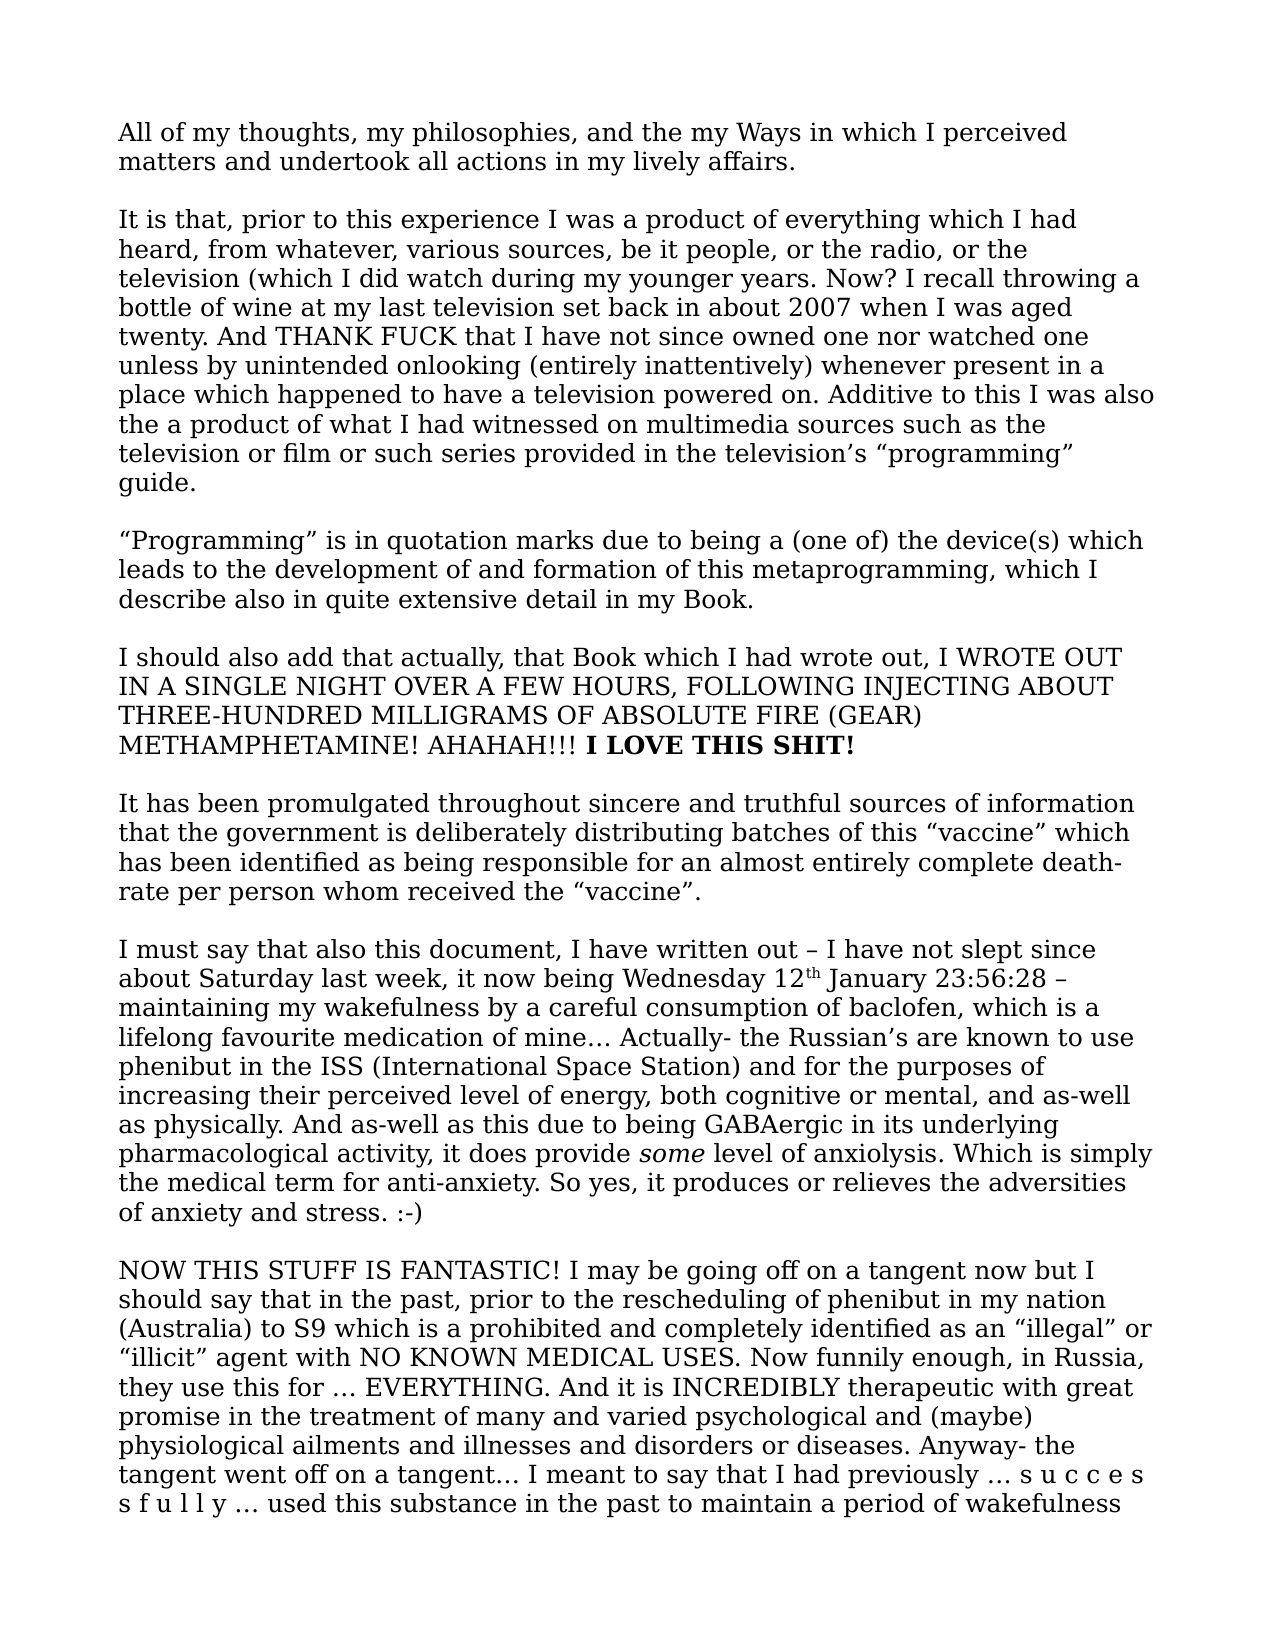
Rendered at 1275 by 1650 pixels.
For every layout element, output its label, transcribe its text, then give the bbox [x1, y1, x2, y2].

text I must say that also this document, I have written out – I have not slept since about Saturday last week, it now being Wednesday 12th January 23:56:28 – maintaining my wakefulness by a careful consumption of baclofen, which is a lifelong favourite medication of mine… Actually- the Russian’s are known to use phenibut in the ISS (International Space Station) and for the purposes of increasing their perceived level of energy, both cognitive or mental, and as-well as physically. And as-well as this due to being GABAergic in its underlying pharmacological activity, it does provide some level of anxiolysis. Which is simply the medical term for anti-anxiety. So yes, it produces or relieves the adversities of anxiety and stress. :-) [118, 935, 1157, 1227]
text NOW THIS STUFF IS FANTASTIC! I may be going off on a tangent now but I should say that in the past, prior to the rescheduling of phenibut in my nation (Australia) to S9 which is a prohibited and completely identified as an “illegal” or “illicit” agent with NO KNOWN MEDICAL USES. Now funnily enough, in Russia, they use this for … EVERYTHING. And it is INCREDIBLY therapeutic with great promise in the treatment of many and varied psychological and (maybe) physiological ailments and illnesses and disorders or diseases. Anyway- the tangent went off on a tangent… I meant to say that I had previously … s u c c e s s f u l l y … used this substance in the past to maintain a period of wakefulness [118, 1256, 1157, 1518]
text It has been promulgated throughout sincere and truthful sources of information that the government is deliberately distributing batches of this “vaccine” which has been identified as being responsible for an almost entirely complete death-rate per person whom received the “vaccine”. [118, 789, 1157, 906]
text It is that, prior to this experience I was a product of everything which I had heard, from whatever, various sources, be it people, or the radio, or the television (which I did watch during my younger years. Now? I recall throwing a bottle of wine at my last television set back in about 2007 when I was aged twenty. And THANK FUCK that I have not since owned one nor watched one unless by unintended onlooking (entirely inattentively) whenever present in a place which happened to have a television powered on. Additive to this I was also the a product of what I had witnessed on multimedia sources such as the television or film or such series provided in the television’s “programming” guide. [118, 206, 1157, 497]
text “Programming” is in quotation marks due to being a (one of) the device(s) which leads to the development of and formation of this metaprogramming, which I describe also in quite extensive detail in my Book. [118, 526, 1157, 614]
text I should also add that actually, that Book which I had wrote out, I WROTE OUT IN A SINGLE NIGHT OVER A FEW HOURS, FOLLOWING INJECTING ABOUT THREE-HUNDRED MILLIGRAMS OF ABSOLUTE FIRE (GEAR) METHAMPHETAMINE! AHAHAH!!! I LOVE THIS SHIT! [118, 643, 1157, 760]
text All of my thoughts, my philosophies, and the my Ways in which I perceived matters and undertook all actions in my lively affairs. [118, 118, 1157, 176]
